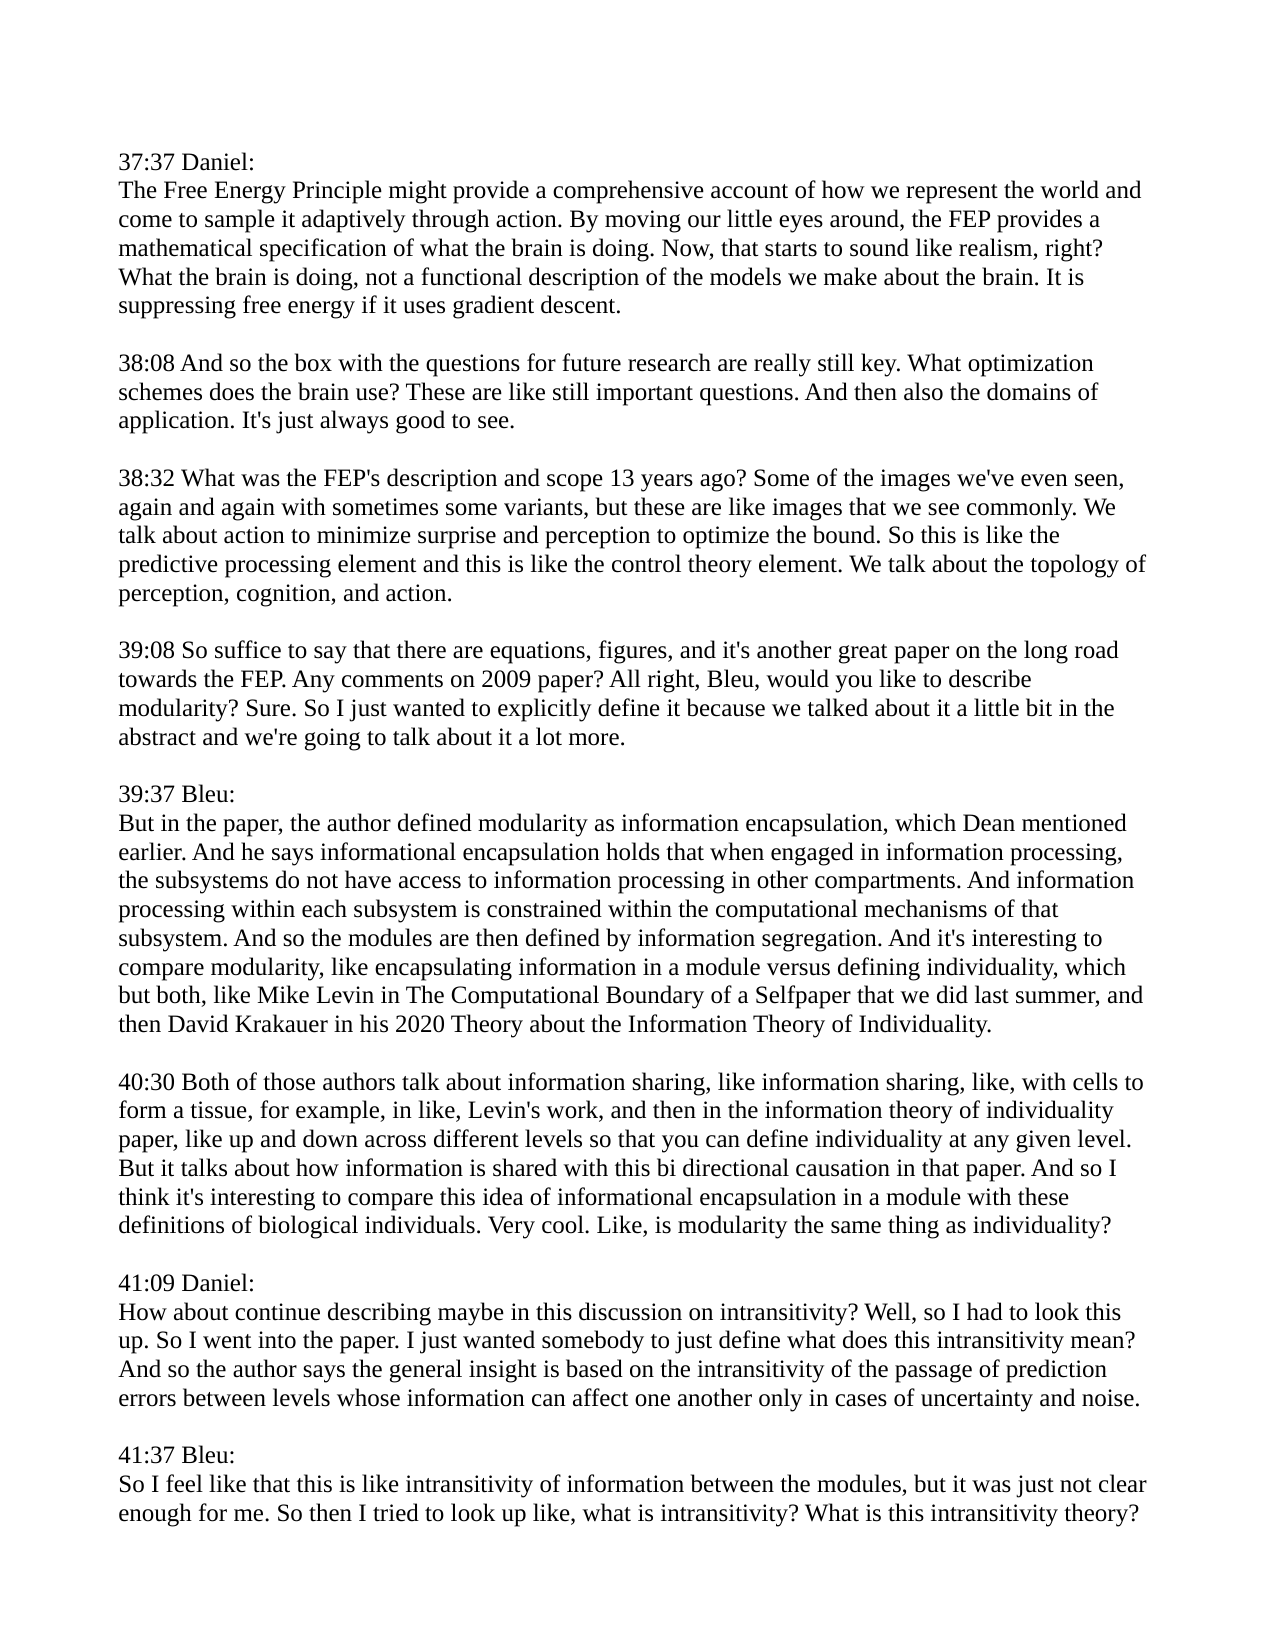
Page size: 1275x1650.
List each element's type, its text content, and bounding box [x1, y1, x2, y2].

text 37:37 Daniel: The Free Energy Principle might provide a comprehensive account of how we represent the world and come to sample it adaptively through action. By moving our little eyes around, the FEP provides a mathematical specification of what the brain is doing. Now, that starts to sound like realism, right? What the brain is doing, not a functional description of the models we make about the brain. It is suppressing free energy if it uses gradient descent. 38:08 And so the box with the questions for future research are really still key. What optimization schemes does the brain use? These are like still important questions. And then also the domains of application. It's just always good to see. 38:32 What was the FEP's description and scope 13 years ago? Some of the images we've even seen, again and again with sometimes some variants, but these are like images that we see commonly. We talk about action to minimize surprise and perception to optimize the bound. So this is like the predictive processing element and this is like the control theory element. We talk about the topology of perception, cognition, and action. 39:08 So suffice to say that there are equations, figures, and it's another great paper on the long road towards the FEP. Any comments on 2009 paper? All right, Bleu, would you like to describe modularity? Sure. So I just wanted to explicitly define it because we talked about it a little bit in the abstract and we're going to talk about it a lot more. 39:37 Bleu: But in the paper, the author defined modularity as information encapsulation, which Dean mentioned earlier. And he says informational encapsulation holds that when engaged in information processing, the subsystems do not have access to information processing in other compartments. And information processing within each subsystem is constrained within the computational mechanisms of that subsystem. And so the modules are then defined by information segregation. And it's interesting to compare modularity, like encapsulating information in a module versus defining individuality, which but both, like Mike Levin in The Computational Boundary of a Selfpaper that we did last summer, and then David Krakauer in his 2020 Theory about the Information Theory of Individuality. 40:30 Both of those authors talk about information sharing, like information sharing, like, with cells to form a tissue, for example, in like, Levin's work, and then in the information theory of individuality paper, like up and down across different levels so that you can define individuality at any given level. But it talks about how information is shared with this bi directional causation in that paper. And so I think it's interesting to compare this idea of informational encapsulation in a module with these definitions of biological individuals. Very cool. Like, is modularity the same thing as individuality? 41:09 Daniel: How about continue describing maybe in this discussion on intransitivity? Well, so I had to look this up. So I went into the paper. I just wanted somebody to just define what does this intransitivity mean? And so the author says the general insight is based on the intransitivity of the passage of prediction errors between levels whose information can affect one another only in cases of uncertainty and noise. 41:37 Bleu: So I feel like that this is like intransitivity of information between the modules, but it was just not clear enough for me. So then I tried to look up like, what is intransitivity? What is this intransitivity theory? [118, 118, 1157, 1527]
